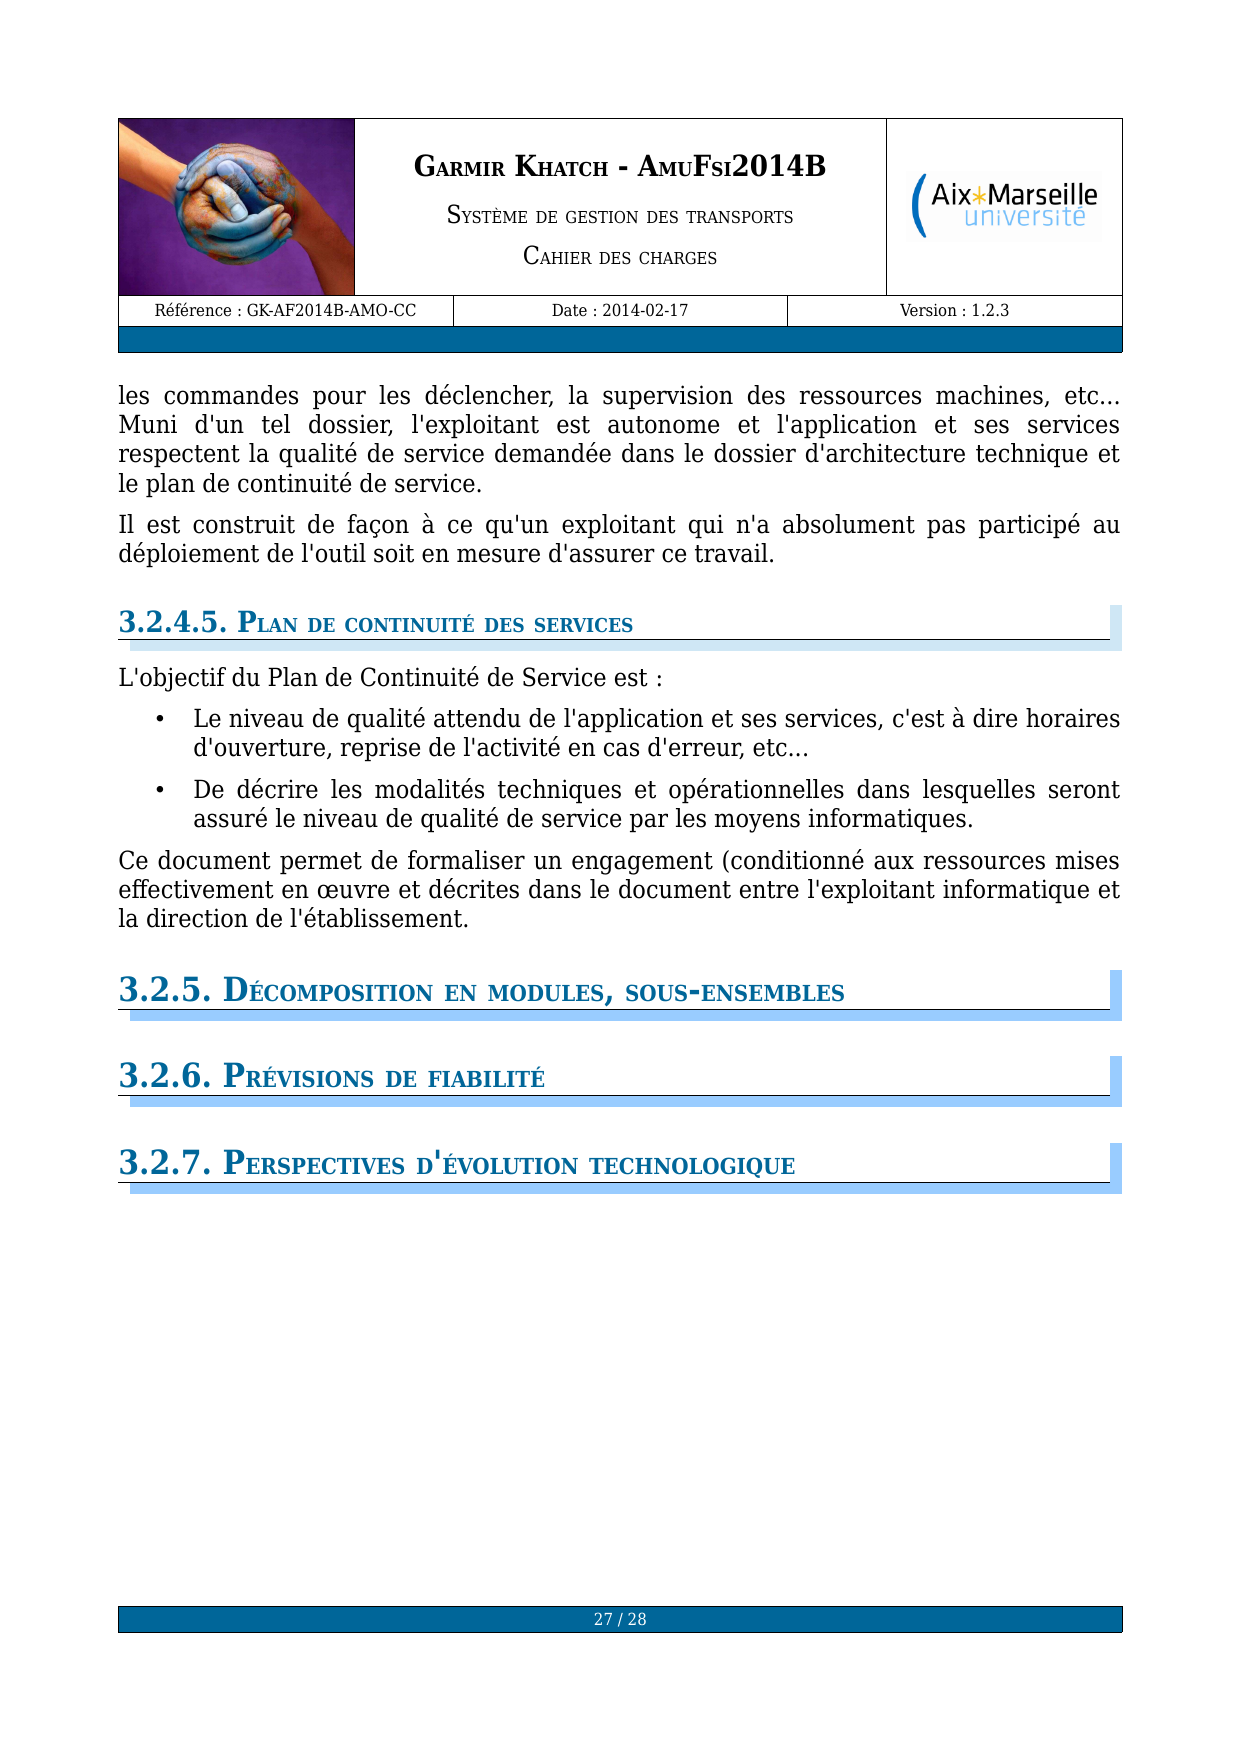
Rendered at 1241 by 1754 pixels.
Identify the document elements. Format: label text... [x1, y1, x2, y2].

text Ce document permet de formaliser un engagement (conditionné aux ressources mises effectivement en œuvre et décrites dans le document entre l'exploitant informatique et la direction de l'établissement. [118, 846, 1122, 934]
text L'objectif du Plan de Continuité de Service est : [118, 663, 1122, 692]
text les commandes pour les déclencher, la supervision des ressources machines, etc... Muni d'un tel dossier, l'exploitant est autonome et l'application et ses services respectent la qualité de service demandée dans le dossier d'architecture technique et le plan de continuité de service. [118, 381, 1122, 498]
subtitle Prévisions de fiabilité [118, 1056, 1110, 1095]
picture [119, 119, 354, 295]
picture [887, 126, 1122, 288]
text Il est construit de façon à ce qu'un exploitant qui n'a absolument pas participé au déploiement de l'outil soit en mesure d'assurer ce travail. [118, 510, 1122, 569]
subtitle Décomposition en modules, sous-ensembles [118, 970, 1110, 1009]
list Le niveau de qualité attendu de l'application et ses services, c'est à dire horaires d'ouverture, reprise de l'activité en cas d'erreur, etc... [156, 704, 1122, 763]
subtitle Plan de continuité des services [118, 605, 1110, 639]
list De décrire les modalités techniques et opérationnelles dans lesquelles seront assuré le niveau de qualité de service par les moyens informatiques. [156, 775, 1122, 834]
subtitle Perspectives d'évolution technologique [118, 1143, 1110, 1182]
